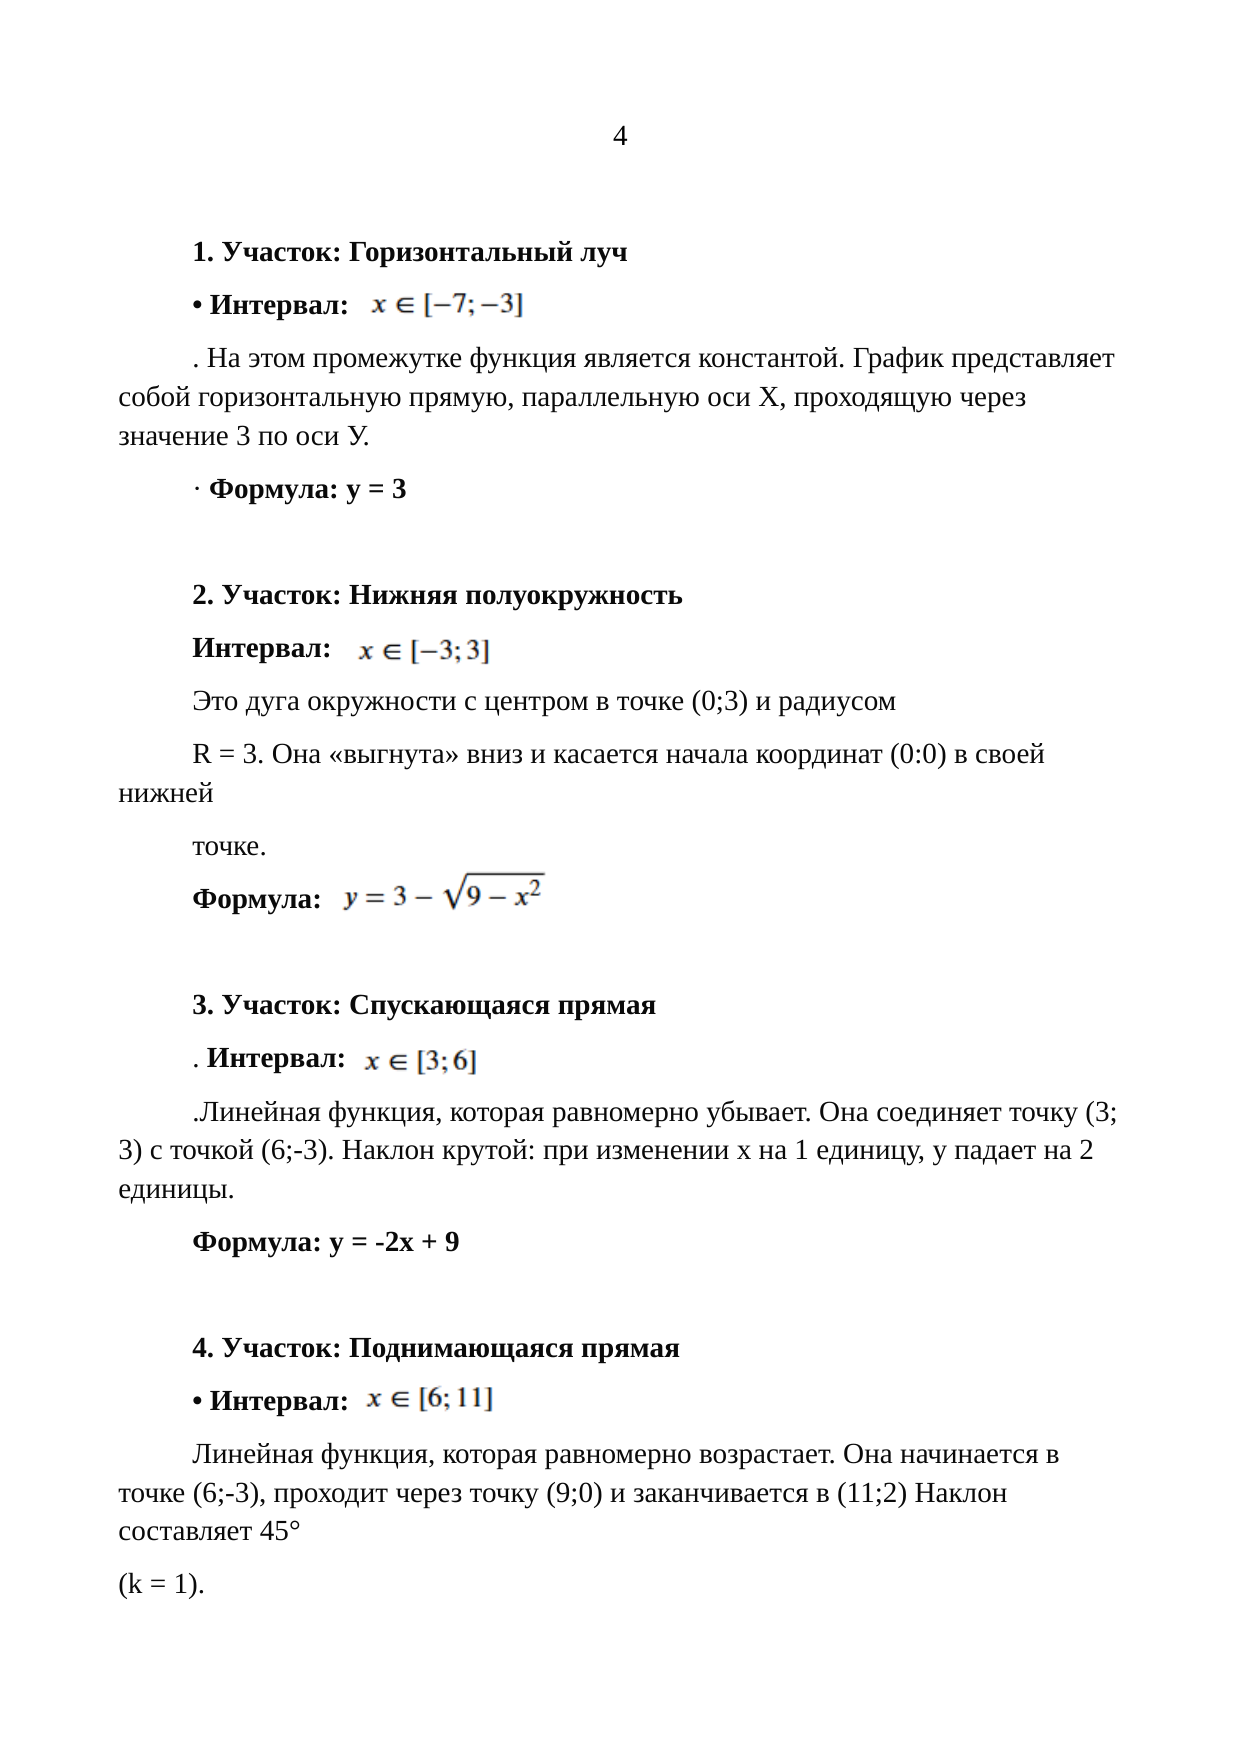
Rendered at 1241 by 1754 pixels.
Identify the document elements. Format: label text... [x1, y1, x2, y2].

text 2. Участок: Нижняя полуокружность [118, 577, 1122, 611]
picture [360, 1378, 508, 1426]
text [507, 630, 1122, 664]
text • Интервал: [118, 1383, 360, 1417]
picture [335, 861, 558, 926]
text Это дуга окружности с центром в точке (0;3) и радиусом [118, 683, 1122, 717]
text [534, 287, 1122, 321]
text Формула: у = -2x + 9 [118, 1224, 1122, 1257]
text R = 3. Она «выгнута» вниз и касается начала координат (0:0) в своей нижней [118, 736, 1122, 808]
text 3. Участок: Спускающаяся прямая [118, 987, 1122, 1021]
text Формула: [118, 881, 335, 915]
text . Интервал: [118, 1041, 1122, 1074]
text точке. [118, 828, 1122, 862]
text (k = 1). [118, 1567, 1122, 1600]
text · Формула: у = 3 [118, 471, 1122, 504]
text . На этом промежутке функция является константой. График представляет собой горизонтальную прямую, параллельную оси Х, проходящую через значение 3 по оси У. [118, 341, 1122, 451]
text 4. Участок: Поднимающаяся прямая [118, 1330, 1122, 1364]
text 1. Участок: Горизонтальный луч [118, 234, 1122, 268]
text [508, 1383, 1122, 1417]
text .Линейная функция, которая равномерно убывает. Она соединяет точку (3; 3) с точкой (6;-3). Наклон крутой: при изменении х на 1 единицу, у падает на 2 единицы. [118, 1094, 1122, 1204]
picture [352, 621, 507, 677]
text • Интервал: [118, 287, 368, 321]
picture [368, 284, 534, 327]
picture [358, 1042, 498, 1086]
text [558, 881, 1122, 915]
text Линейная функция, которая равномерно возрастает. Она начинается в точке (6;-3), проходит через точку (9;0) и заканчивается в (11;2) Наклон составляет 45° [118, 1436, 1122, 1547]
text Интервал: [118, 630, 352, 664]
